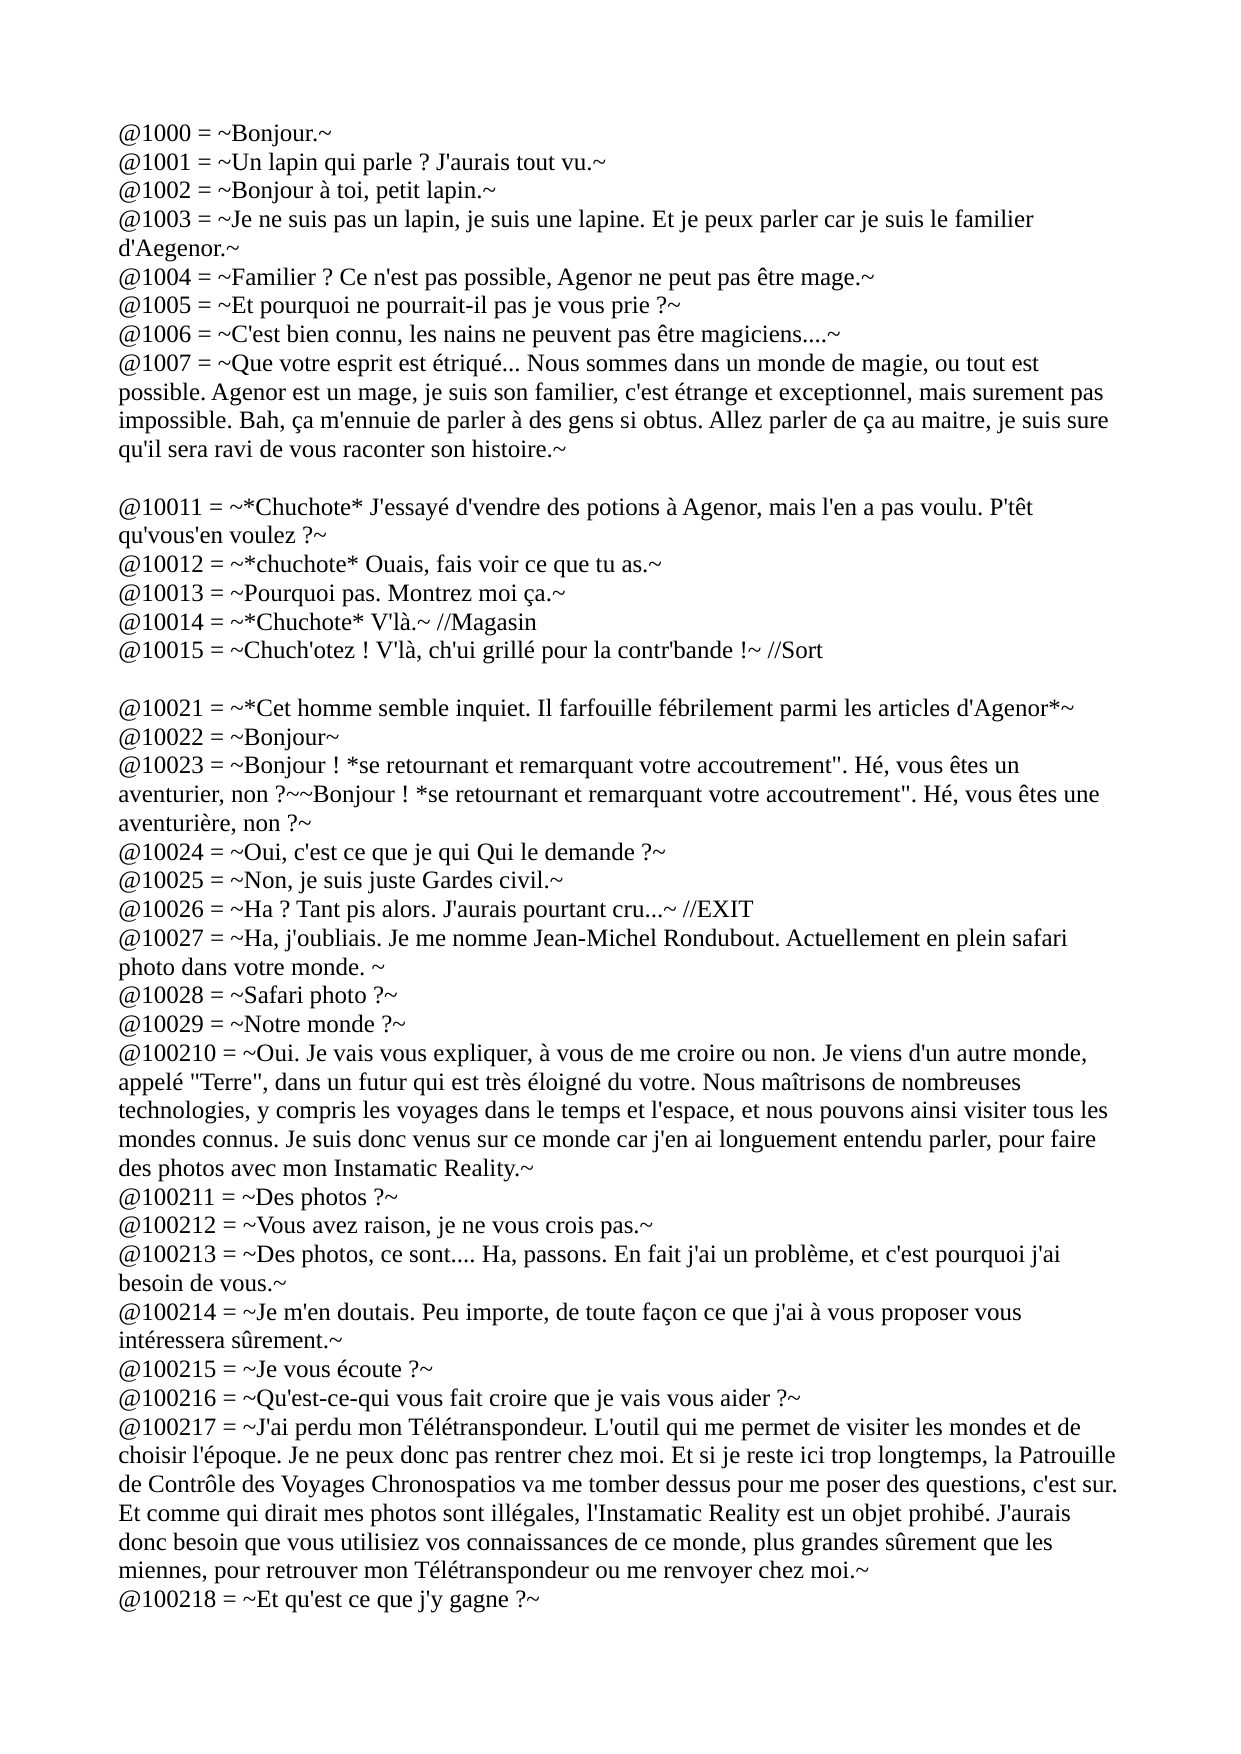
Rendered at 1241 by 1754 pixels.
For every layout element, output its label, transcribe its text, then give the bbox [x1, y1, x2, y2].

text @1003 = ~Je ne suis pas un lapin, je suis une lapine. Et je peux parler car je suis le familier d'Aegenor.~ [118, 204, 1122, 262]
text @10026 = ~Ha ? Tant pis alors. J'aurais pourtant cru...~ //EXIT [118, 894, 1122, 923]
text @10011 = ~*Chuchote* J'essayé d'vendre des potions à Agenor, mais l'en a pas voulu. P'têt qu'vous'en voulez ?~ [118, 492, 1122, 549]
text @10028 = ~Safari photo ?~ [118, 981, 1122, 1009]
text @100213 = ~Des photos, ce sont.... Ha, passons. En fait j'ai un problème, et c'est pourquoi j'ai besoin de vous.~ [118, 1239, 1122, 1297]
text @10029 = ~Notre monde ?~ [118, 1009, 1122, 1038]
text @100211 = ~Des photos ?~ [118, 1182, 1122, 1211]
text @100210 = ~Oui. Je vais vous expliquer, à vous de me croire ou non. Je viens d'un autre monde, appelé "Terre", dans un futur qui est très éloigné du votre. Nous maîtrisons de nombreuses technologies, y compris les voyages dans le temps et l'espace, et nous pouvons ainsi visiter tous les mondes connus. Je suis donc venus sur ce monde car j'en ai longuement entendu parler, pour faire des photos avec mon Instamatic Reality.~ [118, 1038, 1122, 1182]
text @1002 = ~Bonjour à toi, petit lapin.~ [118, 176, 1122, 204]
text @10023 = ~Bonjour ! *se retournant et remarquant votre accoutrement". Hé, vous êtes un aventurier, non ?~~Bonjour ! *se retournant et remarquant votre accoutrement". Hé, vous êtes une aventurière, non ?~ [118, 751, 1122, 837]
text @1005 = ~Et pourquoi ne pourrait-il pas je vous prie ?~ [118, 291, 1122, 319]
text @1001 = ~Un lapin qui parle ? J'aurais tout vu.~ [118, 147, 1122, 176]
text @10027 = ~Ha, j'oubliais. Je me nomme Jean-Michel Rondubout. Actuellement en plein safari photo dans votre monde. ~ [118, 923, 1122, 981]
text @100215 = ~Je vous écoute ?~ [118, 1354, 1122, 1383]
text @100212 = ~Vous avez raison, je ne vous crois pas.~ [118, 1211, 1122, 1239]
text @10022 = ~Bonjour~ [118, 722, 1122, 751]
text @10024 = ~Oui, c'est ce que je qui Qui le demande ?~ [118, 837, 1122, 866]
text @10014 = ~*Chuchote* V'là.~ //Magasin [118, 607, 1122, 636]
text @10025 = ~Non, je suis juste Gardes civil.~ [118, 866, 1122, 894]
text @10013 = ~Pourquoi pas. Montrez moi ça.~ [118, 578, 1122, 607]
text @1007 = ~Que votre esprit est étriqué... Nous sommes dans un monde de magie, ou tout est possible. Agenor est un mage, je suis son familier, c'est étrange et exceptionnel, mais surement pas impossible. Bah, ça m'ennuie de parler à des gens si obtus. Allez parler de ça au maitre, je suis sure qu'il sera ravi de vous raconter son histoire.~ [118, 348, 1122, 463]
text @1004 = ~Familier ? Ce n'est pas possible, Agenor ne peut pas être mage.~ [118, 262, 1122, 291]
text @100218 = ~Et qu'est ce que j'y gagne ?~ [118, 1584, 1122, 1613]
text @10012 = ~*chuchote* Ouais, fais voir ce que tu as.~ [118, 549, 1122, 578]
text @100217 = ~J'ai perdu mon Télétranspondeur. L'outil qui me permet de visiter les mondes et de choisir l'époque. Je ne peux donc pas rentrer chez moi. Et si je reste ici trop longtemps, la Patrouille de Contrôle des Voyages Chronospatios va me tomber dessus pour me poser des questions, c'est sur. Et comme qui dirait mes photos sont illégales, l'Instamatic Reality est un objet prohibé. J'aurais donc besoin que vous utilisiez vos connaissances de ce monde, plus grandes sûrement que les miennes, pour retrouver mon Télétranspondeur ou me renvoyer chez moi.~ [118, 1412, 1122, 1584]
text @100216 = ~Qu'est-ce-qui vous fait croire que je vais vous aider ?~ [118, 1383, 1122, 1412]
text @1006 = ~C'est bien connu, les nains ne peuvent pas être magiciens....~ [118, 319, 1122, 348]
text @10015 = ~Chuch'otez ! V'là, ch'ui grillé pour la contr'bande !~ //Sort [118, 636, 1122, 664]
text @1000 = ~Bonjour.~ [118, 118, 1122, 147]
text @100214 = ~Je m'en doutais. Peu importe, de toute façon ce que j'ai à vous proposer vous intéressera sûrement.~ [118, 1297, 1122, 1354]
text @10021 = ~*Cet homme semble inquiet. Il farfouille fébrilement parmi les articles d'Agenor*~ [118, 693, 1122, 722]
